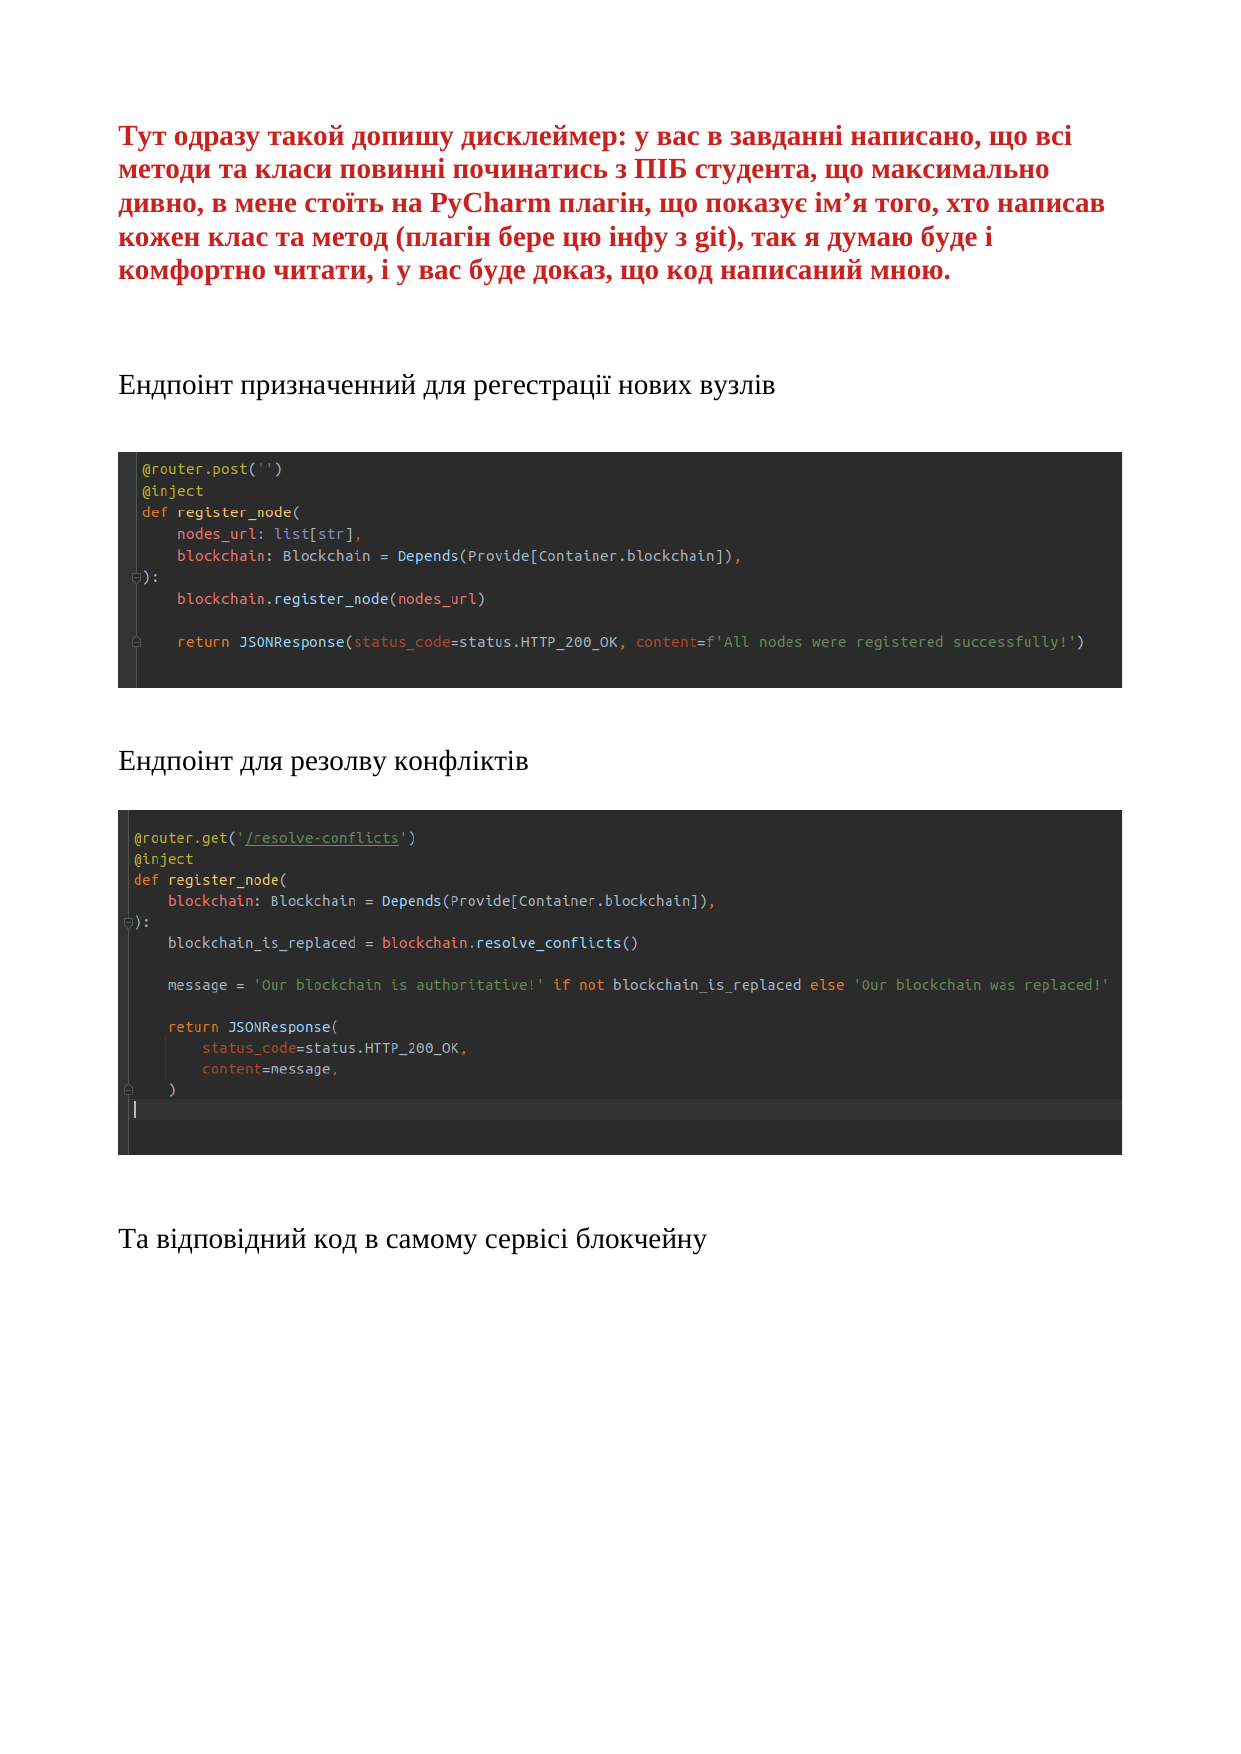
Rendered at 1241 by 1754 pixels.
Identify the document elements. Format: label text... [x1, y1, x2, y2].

text Ендпоінт призначенний для регестрації нових вузлів [118, 367, 1122, 401]
text Ендпоінт для резолву конфліктів [118, 743, 1122, 776]
picture [118, 452, 1123, 688]
text Тут одразу такой допишу дисклеймер: у вас в завданні написано, що всі методи та класи повинні починатись з ПІБ студента, що максимально дивно, в мене стоїть на PyCharm плагін, що показує ім’я того, хто написав кожен клас та метод (плагін бере цю інфу з git), так я думаю буде і комфортно читати, і у вас буде доказ, що код написаний мною. [118, 118, 1122, 286]
text Та відповідний код в самому сервісі блокчейну [118, 1155, 1122, 1255]
picture [118, 810, 1123, 1155]
text [118, 788, 1122, 810]
